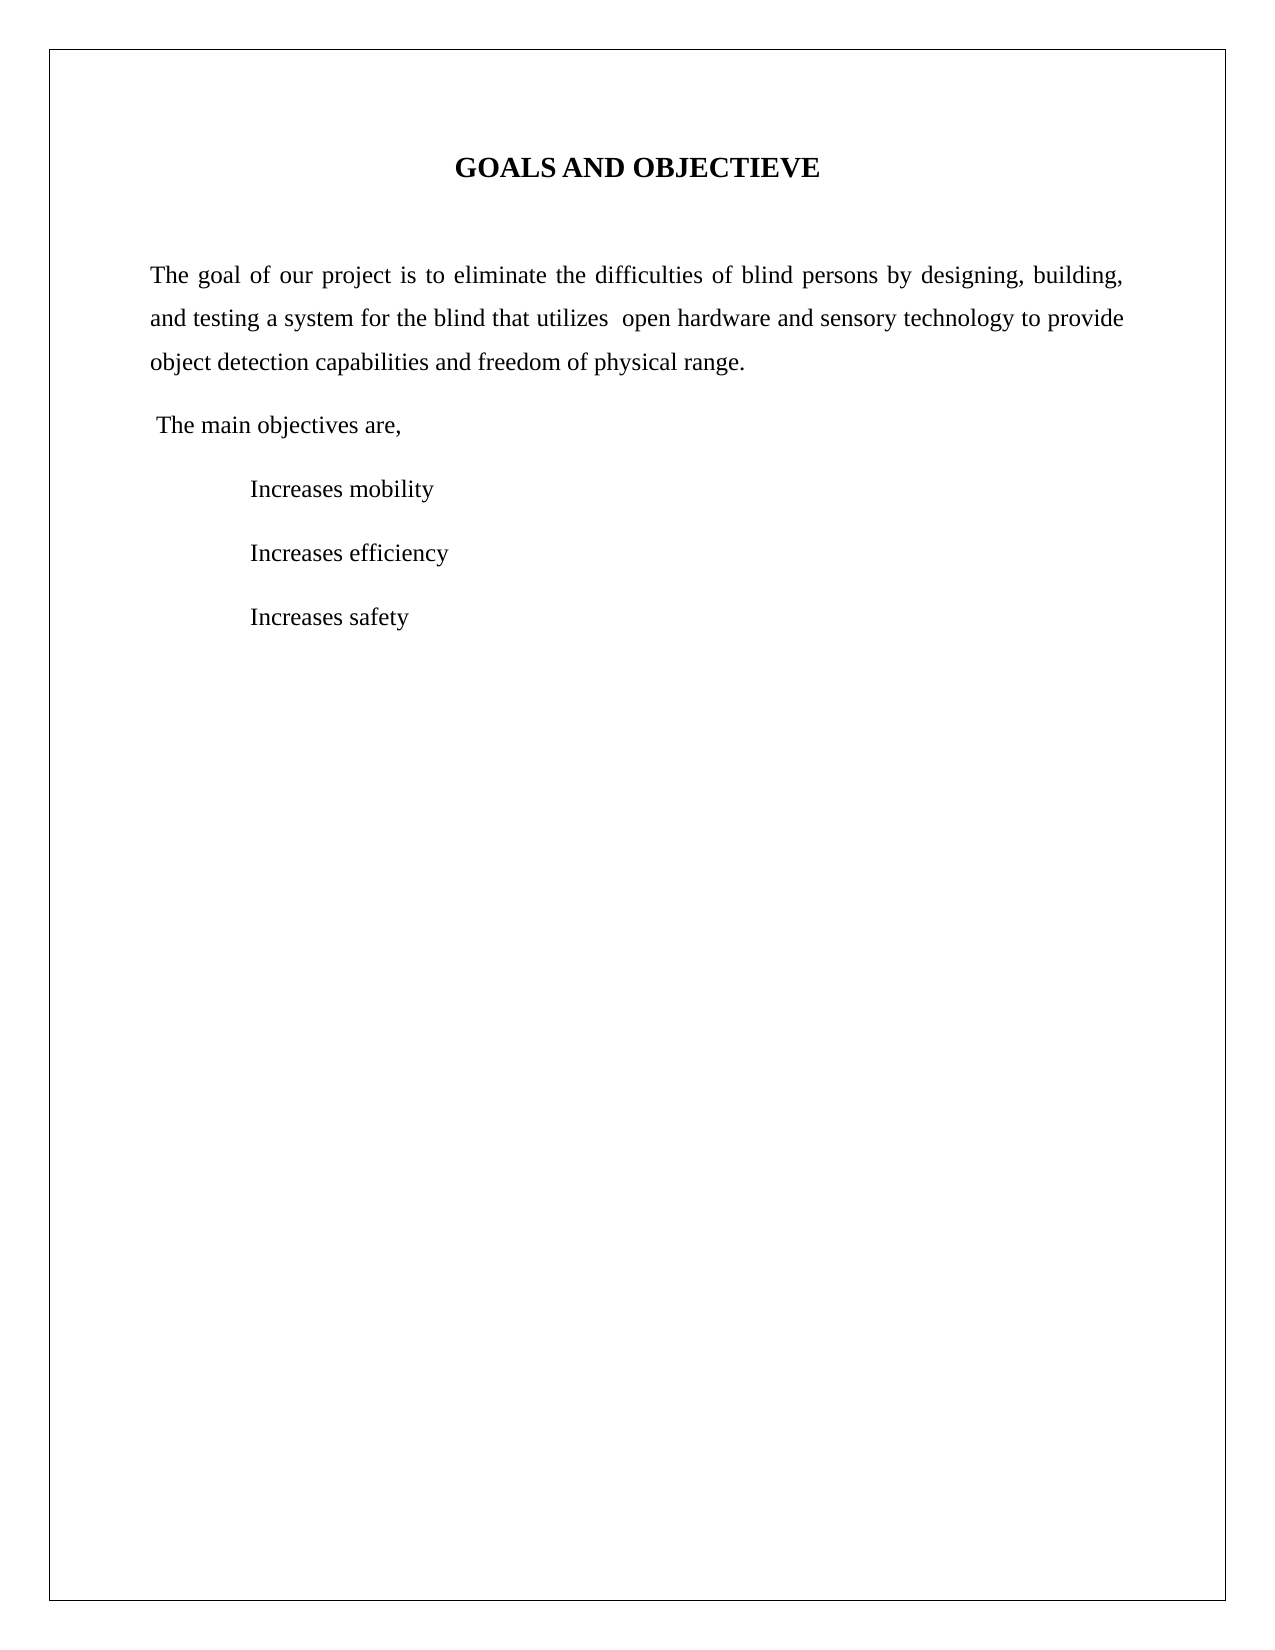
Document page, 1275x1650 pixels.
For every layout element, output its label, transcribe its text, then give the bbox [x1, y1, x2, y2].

text The goal of our project is to eliminate the difficulties of blind persons by designing, building, and testing a system for the blind that utilizes open hardware and sensory technology to provide object detection capabilities and freedom of physical range. [150, 260, 1125, 375]
text Increases safety [150, 602, 1125, 631]
text GOALS AND OBJECTIEVE [150, 150, 1125, 183]
text Increases efficiency [150, 538, 1125, 567]
text The main objectives are, [150, 411, 1125, 439]
text Increases mobility [150, 474, 1125, 503]
